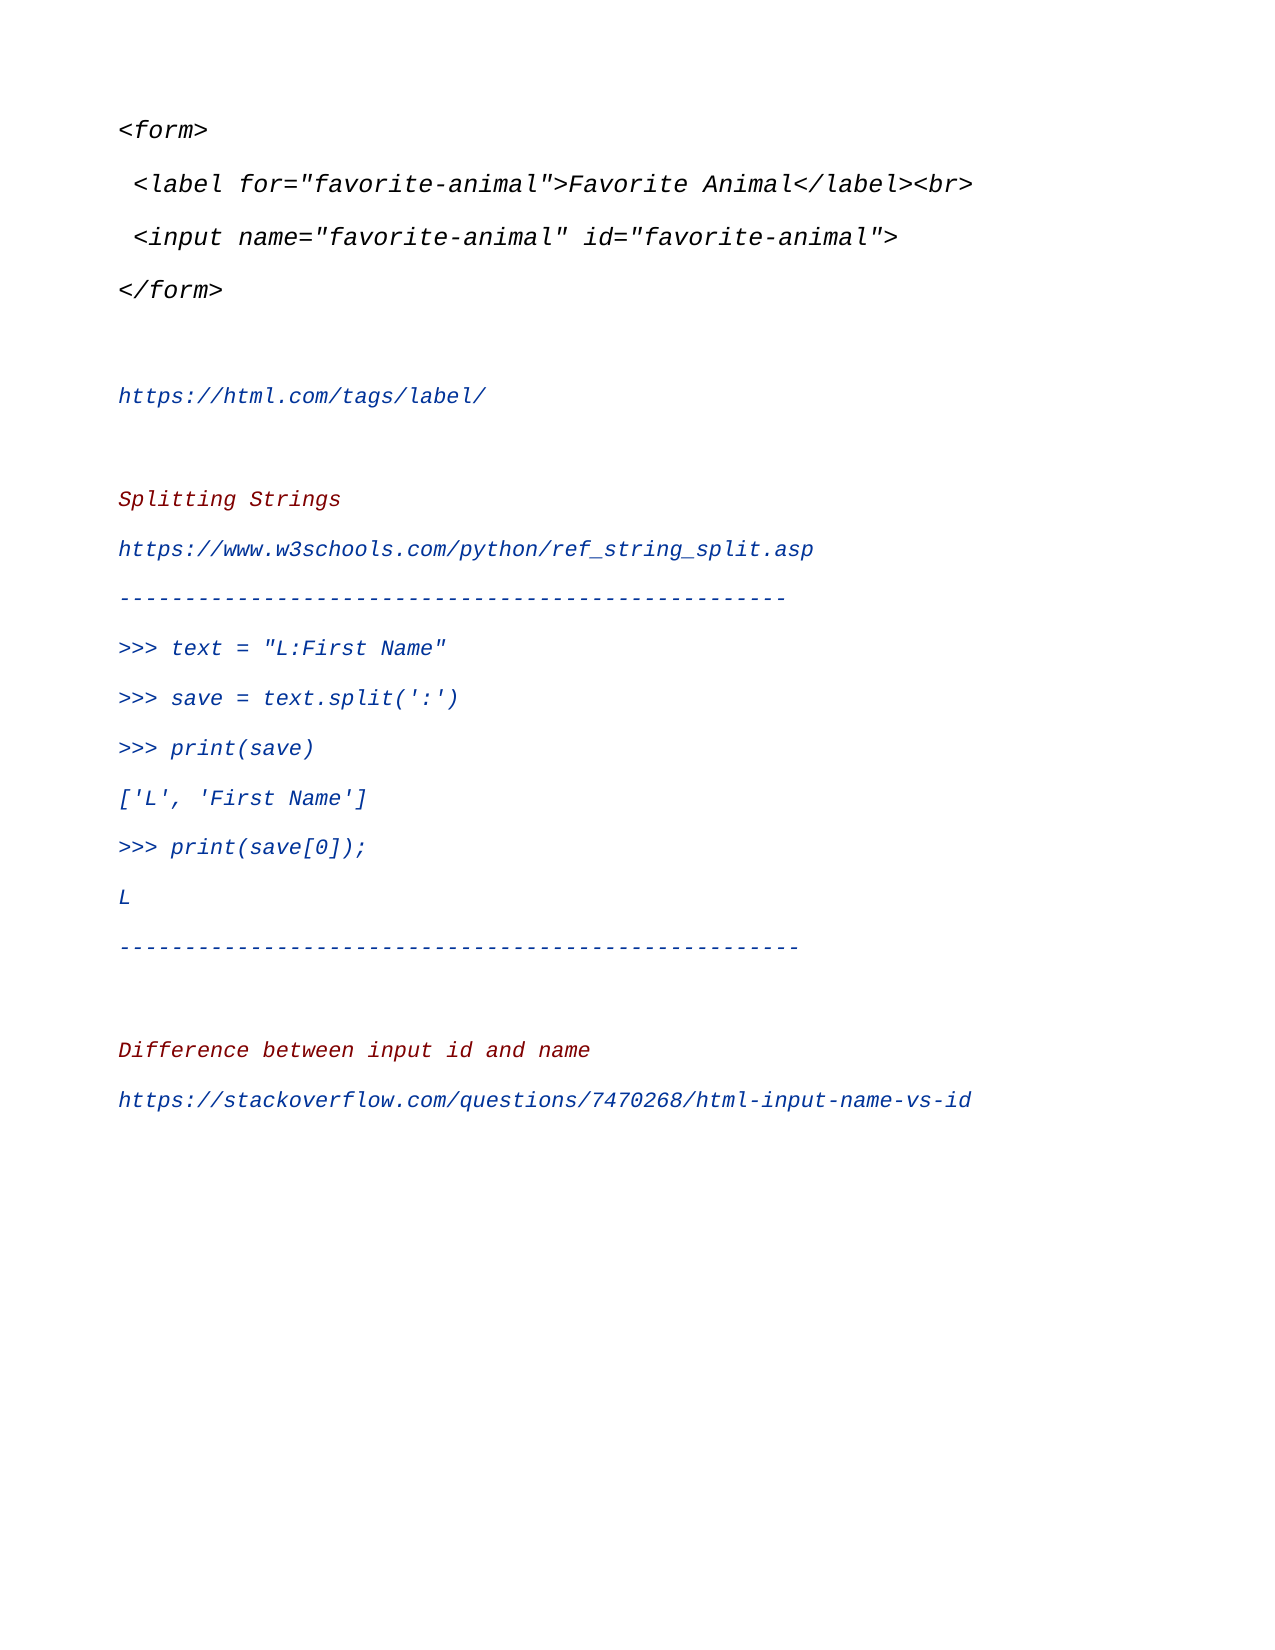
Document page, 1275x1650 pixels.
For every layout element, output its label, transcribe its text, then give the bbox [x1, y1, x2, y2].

text >>> save = text.split(':') [118, 687, 1157, 712]
text --------------------------------------------------- [118, 587, 1157, 612]
text Splitting Strings [118, 488, 1157, 513]
text >>> text = "L:First Name" [118, 637, 1157, 662]
text <label for="favorite-animal">Favorite Animal</label><br> [118, 171, 1157, 200]
text <form> [118, 118, 1157, 146]
text https://html.com/tags/label/ [118, 385, 1157, 409]
text </form> [118, 278, 1157, 306]
text L [118, 886, 1157, 911]
text Difference between input id and name [118, 1039, 1157, 1064]
text ---------------------------------------------------- [118, 936, 1157, 961]
text https://www.w3schools.com/python/ref_string_split.asp [118, 538, 1157, 562]
text https://stackoverflow.com/questions/7470268/html-input-name-vs-id [118, 1089, 1157, 1114]
text ['L', 'First Name'] [118, 787, 1157, 811]
text >>> print(save) [118, 737, 1157, 762]
text >>> print(save[0]); [118, 836, 1157, 861]
text <input name="favorite-animal" id="favorite-animal"> [118, 225, 1157, 253]
